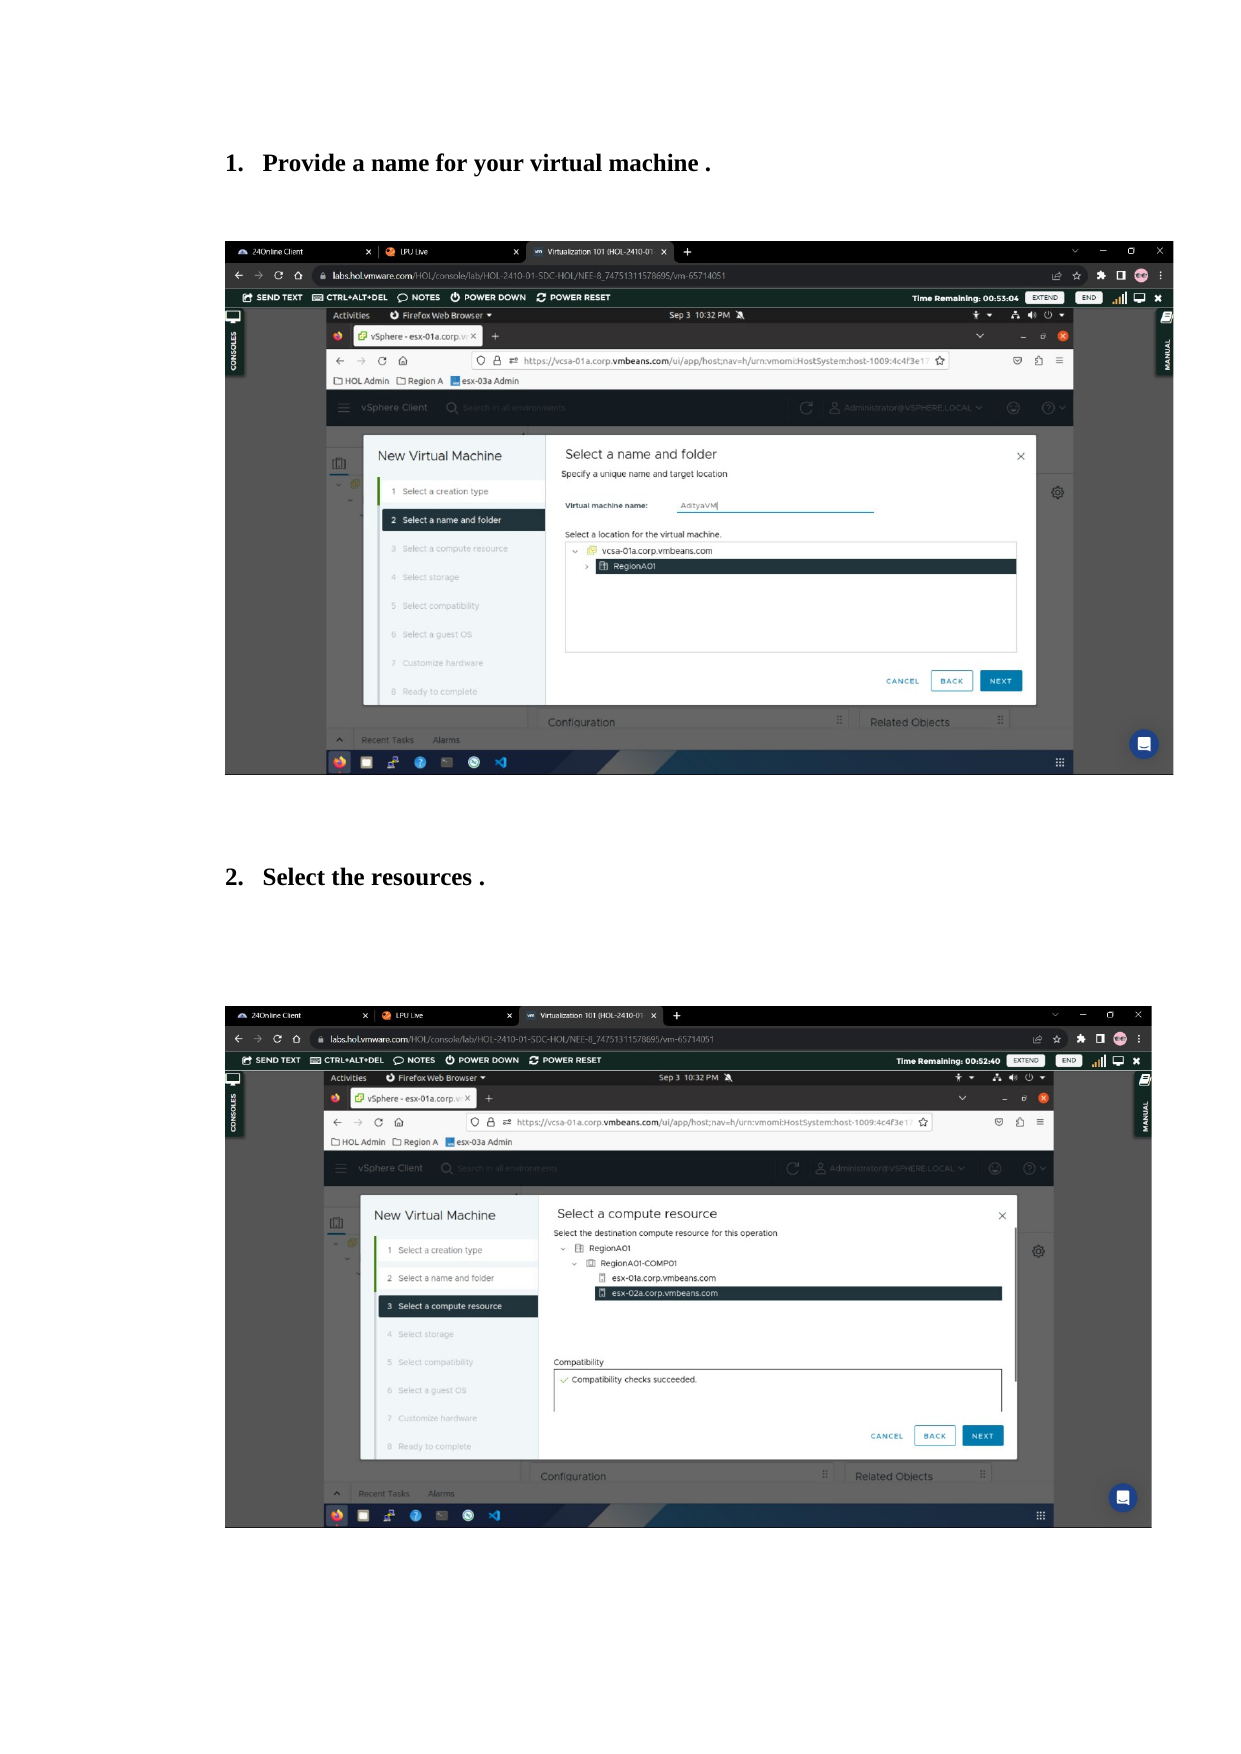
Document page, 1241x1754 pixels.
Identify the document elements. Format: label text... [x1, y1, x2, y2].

list Select the resources . [225, 862, 1176, 891]
picture [225, 241, 1174, 775]
list Provide a name for your virtual machine . [225, 148, 1176, 177]
picture [225, 1006, 1152, 1528]
